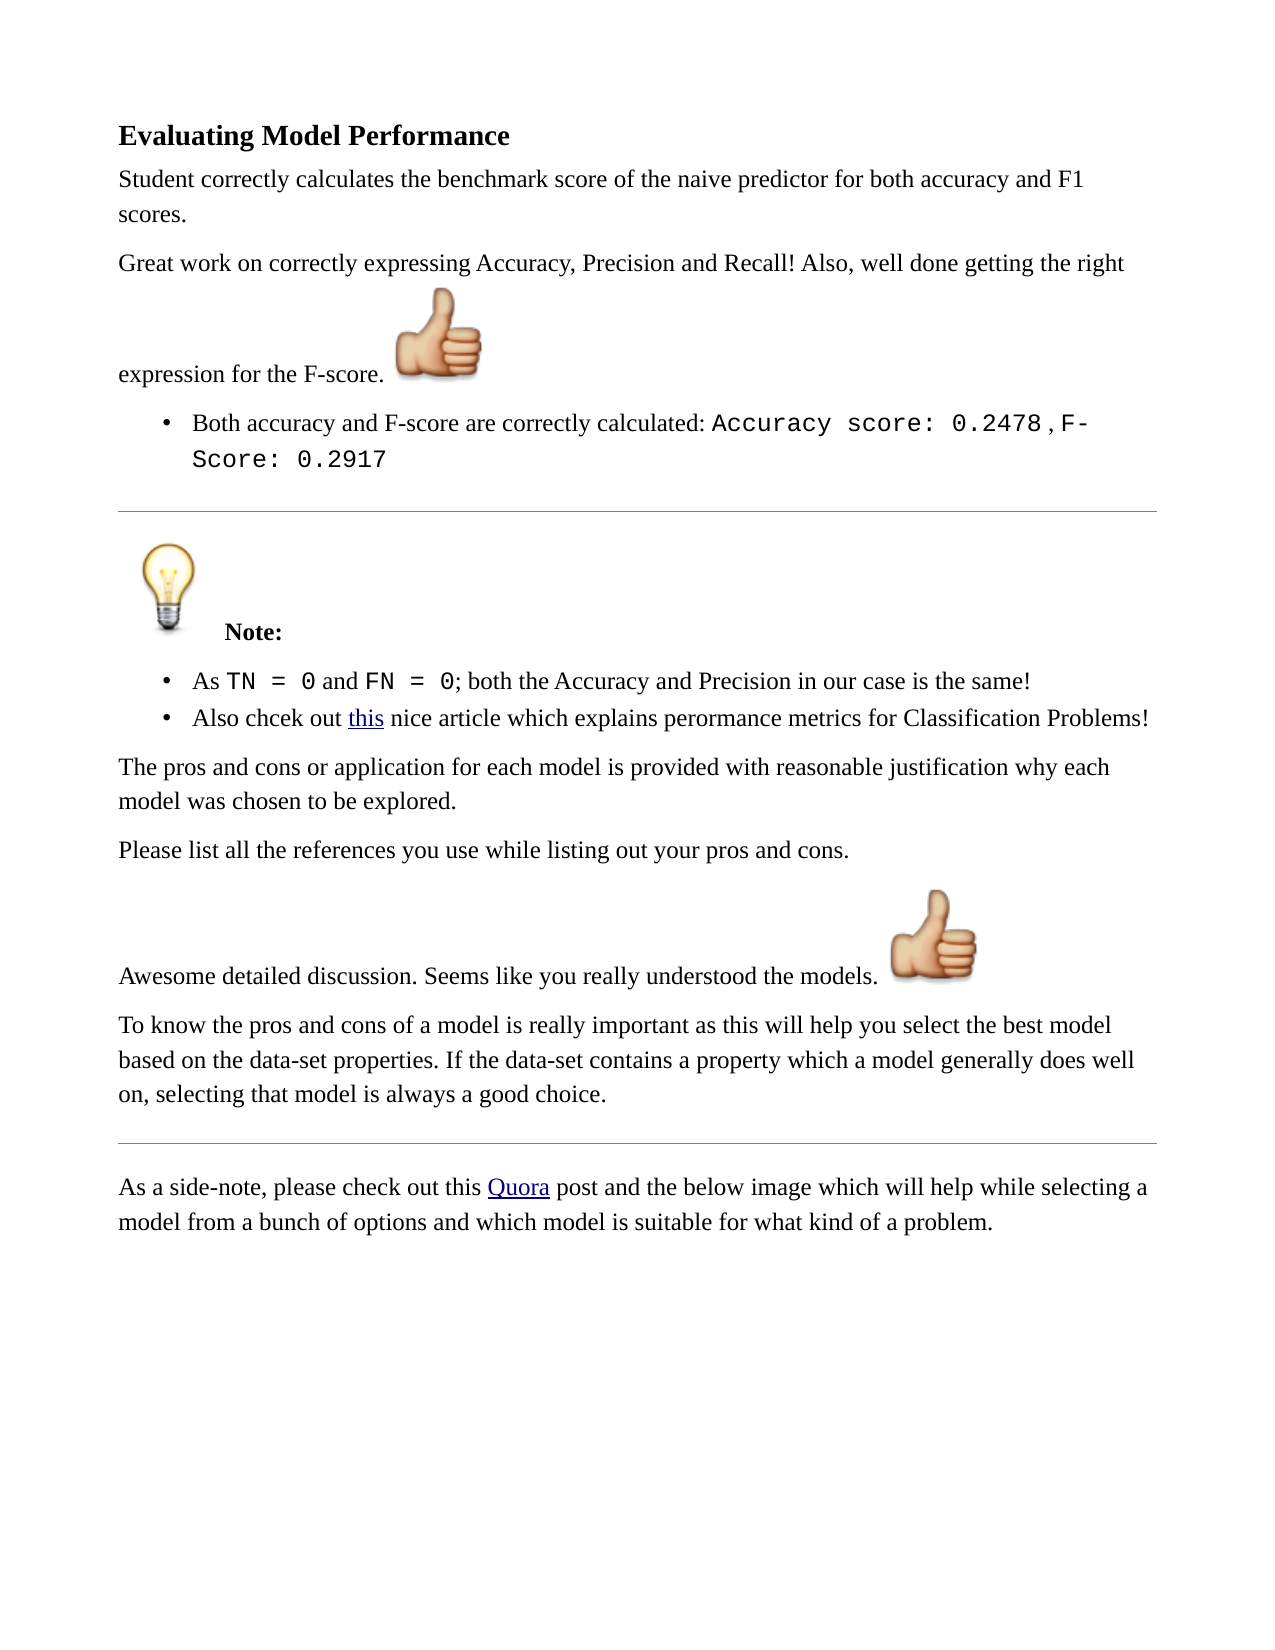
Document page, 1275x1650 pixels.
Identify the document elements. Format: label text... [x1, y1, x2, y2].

list As TN = 0 and FN = 0; both the Accuracy and Precision in our case is the same! [162, 666, 1157, 697]
picture [391, 282, 491, 383]
text Note: [118, 540, 1157, 646]
picture [118, 540, 219, 641]
text Awesome detailed discussion. Seems like you really understood the models. [118, 884, 1157, 990]
list Both accuracy and F-score are correctly calculated: Accuracy score: 0.2478 , F-Score: 0.2917 [162, 408, 1157, 475]
text Please list all the references you use while listing out your pros and cons. [118, 836, 1157, 864]
text To know the pros and cons of a model is really important as this will help you select the best model based on the data-set properties. If the data-set contains a property which a model generally does well on, selecting that model is always a good choice. [118, 1010, 1157, 1108]
subtitle Evaluating Model Performance [118, 118, 1157, 152]
list Also chcek out this nice article which explains perormance metrics for Classification Problems! [162, 703, 1157, 732]
text Student correctly calculates the benchmark score of the naive predictor for both accuracy and F1 scores. [118, 164, 1157, 227]
text As a side-note, please check out this Quora post and the below image which will help while selecting a model from a bunch of options and which model is suitable for what kind of a problem. [118, 1172, 1157, 1236]
picture [885, 884, 985, 985]
text Great work on correctly expressing Accuracy, Precision and Recall! Also, well done getting the right expression for the F-score. [118, 248, 1157, 388]
text The pros and cons or application for each model is provided with reasonable justification why each model was chosen to be explored. [118, 752, 1157, 815]
